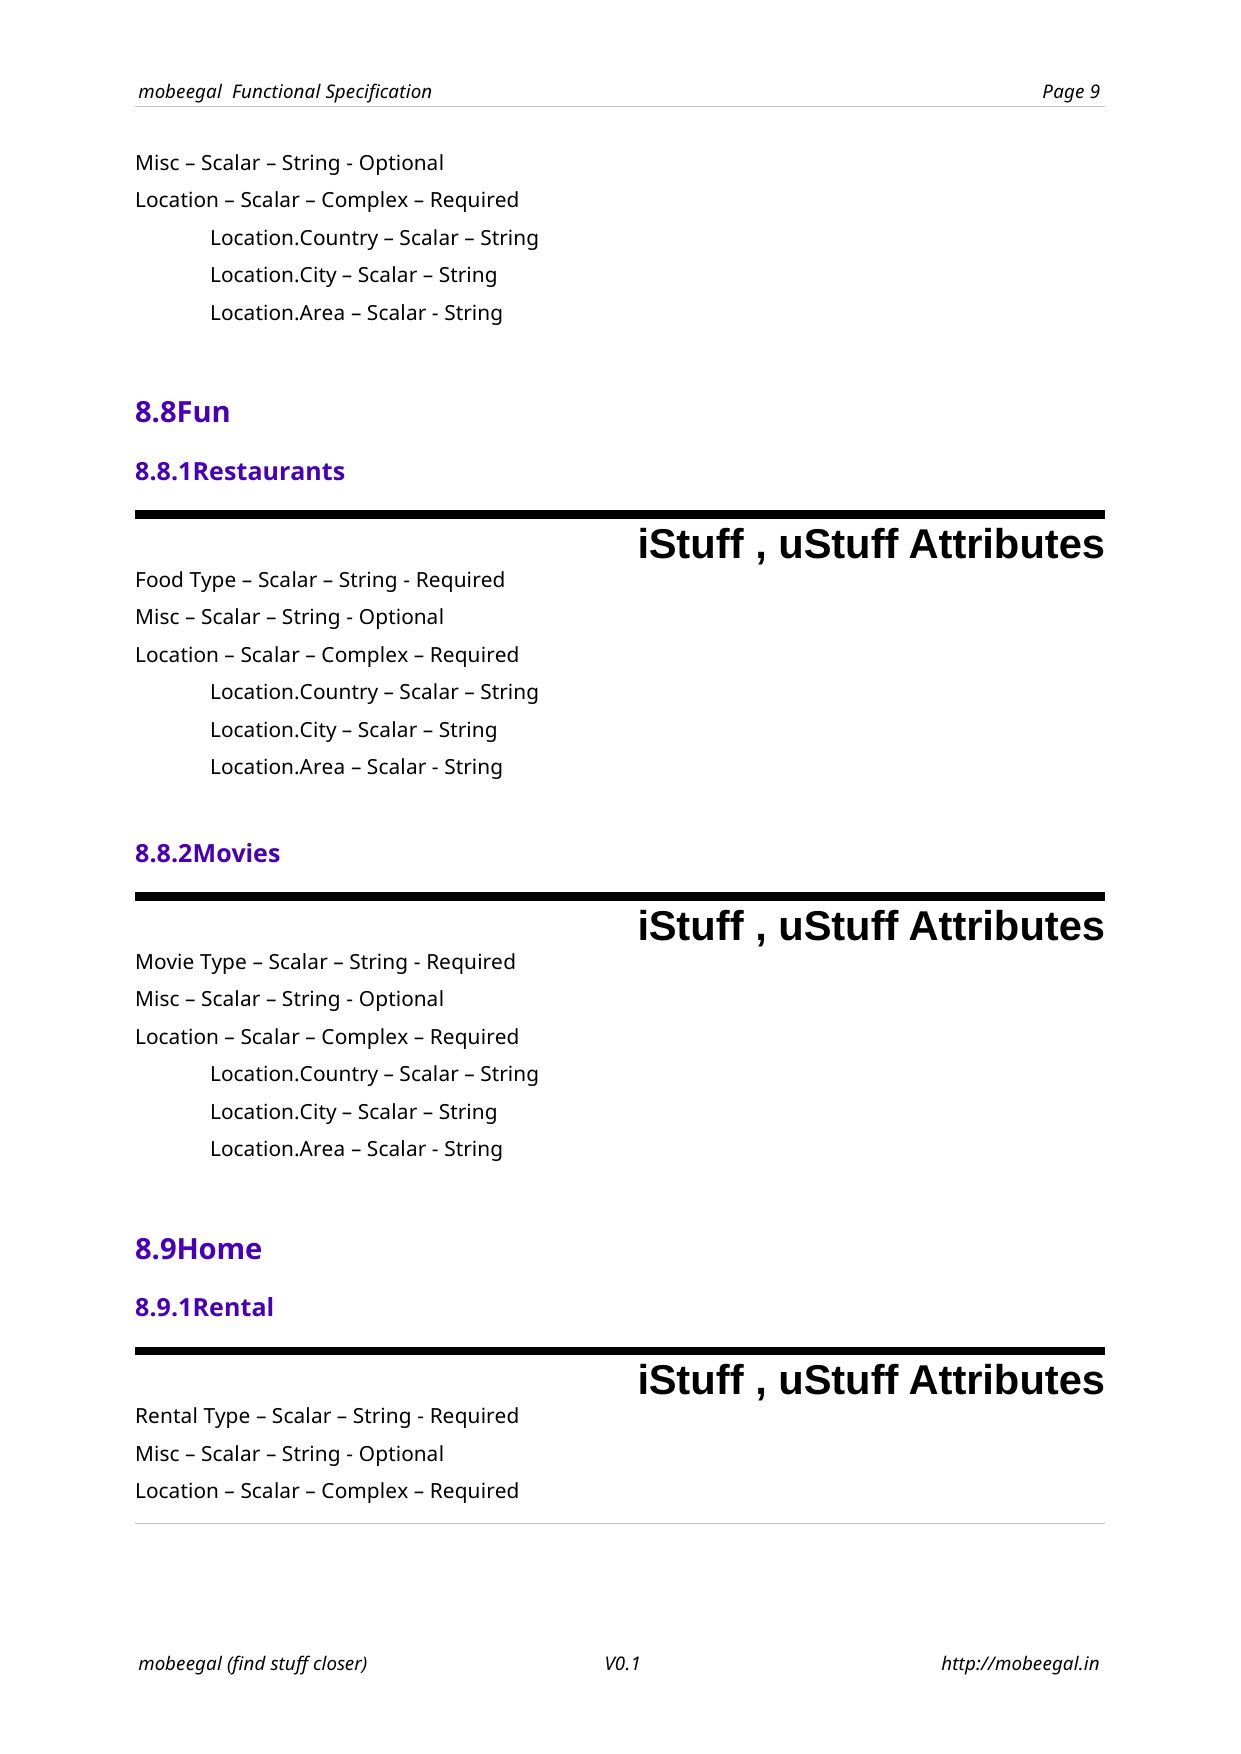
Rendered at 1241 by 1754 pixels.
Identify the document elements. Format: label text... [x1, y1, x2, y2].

text Movie Type – Scalar – String - Required [135, 949, 1105, 974]
text Location.City – Scalar – String [135, 262, 1105, 287]
text Location.Country – Scalar – String [135, 680, 1105, 705]
text Location.Country – Scalar – String [135, 1062, 1105, 1087]
text iStuff , uStuff Attributes [135, 1355, 1105, 1404]
text iStuff , uStuff Attributes [135, 901, 1105, 949]
text Location – Scalar – Complex – Required [135, 1479, 1105, 1504]
text Food Type – Scalar – String - Required [135, 567, 1105, 592]
text Misc – Scalar – String - Optional [135, 150, 1105, 175]
text Location.Area – Scalar - String [135, 300, 1105, 325]
subtitle Fun [135, 392, 1105, 431]
text Location – Scalar – Complex – Required [135, 642, 1105, 667]
subtitle Restaurants [135, 460, 1105, 485]
text Location – Scalar – Complex – Required [135, 187, 1105, 212]
subtitle Movies [135, 842, 1105, 867]
text Location.City – Scalar – String [135, 717, 1105, 742]
text Location.Area – Scalar - String [135, 1137, 1105, 1162]
text Location.Area – Scalar - String [135, 755, 1105, 780]
text Misc – Scalar – String - Optional [135, 605, 1105, 630]
text iStuff , uStuff Attributes [135, 519, 1105, 567]
text Location.City – Scalar – String [135, 1099, 1105, 1124]
subtitle Home [135, 1228, 1105, 1268]
text Rental Type – Scalar – String - Required [135, 1404, 1105, 1429]
subtitle Rental [135, 1297, 1105, 1322]
text Misc – Scalar – String - Optional [135, 987, 1105, 1012]
text Misc – Scalar – String - Optional [135, 1441, 1105, 1466]
text Location.Country – Scalar – String [135, 225, 1105, 250]
text Location – Scalar – Complex – Required [135, 1024, 1105, 1049]
